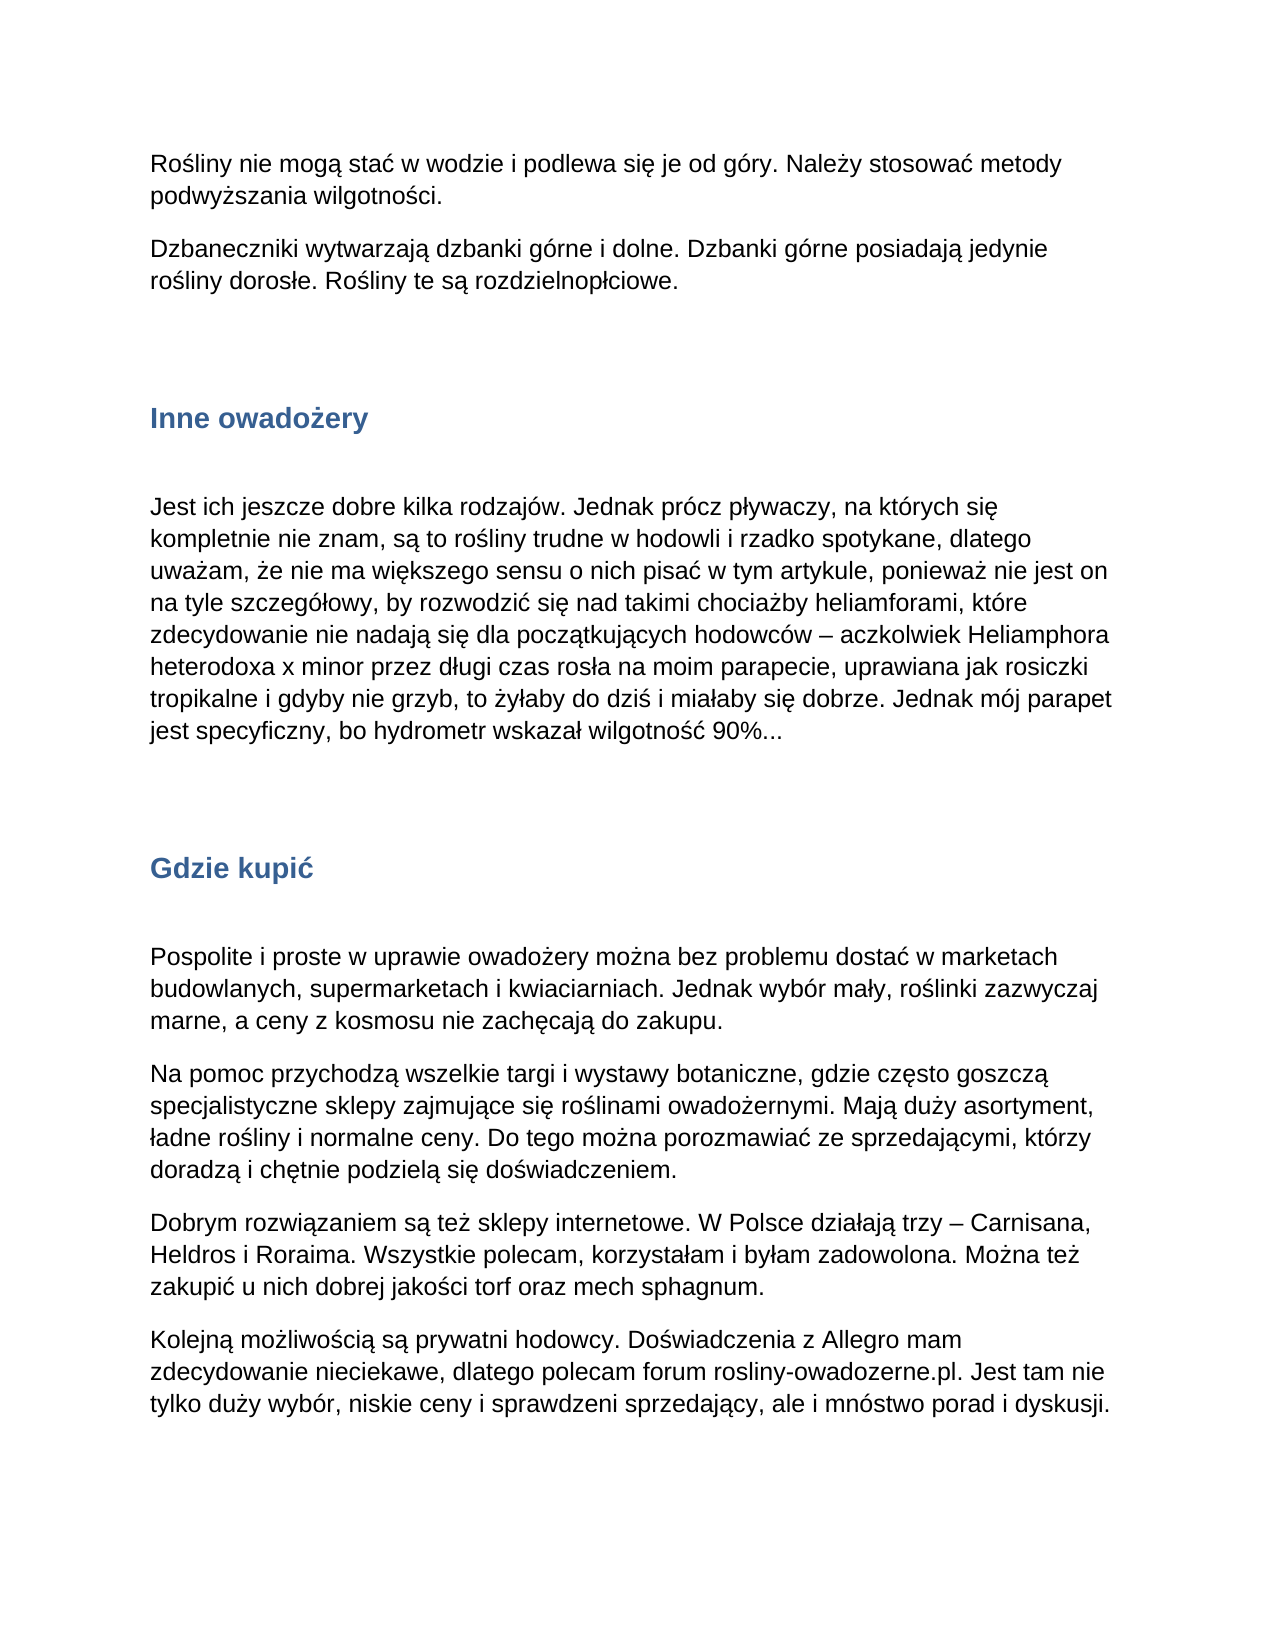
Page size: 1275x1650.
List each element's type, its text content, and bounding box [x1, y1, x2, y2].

text Dzbaneczniki wytwarzają dzbanki górne i dolne. Dzbanki górne posiadają jedynie rośliny dorosłe. Rośliny te są rozdzielnopłciowe. [150, 235, 1125, 295]
subtitle Inne owadożery [150, 402, 1125, 435]
subtitle Gdzie kupić [150, 852, 1125, 884]
text Kolejną możliwością są prywatni hodowcy. Doświadczenia z Allegro mam zdecydowanie nieciekawe, dlatego polecam forum rosliny-owadozerne.pl. Jest tam nie tylko duży wybór, niskie ceny i sprawdzeni sprzedający, ale i mnóstwo porad i dyskusji. [150, 1326, 1125, 1418]
text Na pomoc przychodzą wszelkie targi i wystawy botaniczne, gdzie często goszczą specjalistyczne sklepy zajmujące się roślinami owadożernymi. Mają duży asortyment, ładne rośliny i normalne ceny. Do tego można porozmawiać ze sprzedającymi, którzy doradzą i chętnie podzielą się doświadczeniem. [150, 1059, 1125, 1183]
text Jest ich jeszcze dobre kilka rodzajów. Jednak prócz pływaczy, na których się kompletnie nie znam, są to rośliny trudne w hodowli i rzadko spotykane, dlatego uważam, że nie ma większego sensu o nich pisać w tym artykule, ponieważ nie jest on na tyle szczegółowy, by rozwodzić się nad takimi chociażby heliamforami, które zdecydowanie nie nadają się dla początkujących hodowców – aczkolwiek Heliamphora heterodoxa x minor przez długi czas rosła na moim parapecie, uprawiana jak rosiczki tropikalne i gdyby nie grzyb, to żyłaby do dziś i miałaby się dobrze. Jednak mój parapet jest specyficzny, bo hydrometr wskazał wilgotność 90%... [150, 492, 1125, 745]
text Rośliny nie mogą stać w wodzie i podlewa się je od góry. Należy stosować metody podwyższania wilgotności. [150, 150, 1125, 210]
text Pospolite i proste w uprawie owadożery można bez problemu dostać w marketach budowlanych, supermarketach i kwiaciarniach. Jednak wybór mały, roślinki zazwyczaj marne, a ceny z kosmosu nie zachęcają do zakupu. [150, 942, 1125, 1034]
text Dobrym rozwiązaniem są też sklepy internetowe. W Polsce działają trzy – Carnisana, Heldros i Roraima. Wszystkie polecam, korzystałam i byłam zadowolona. Można też zakupić u nich dobrej jakości torf oraz mech sphagnum. [150, 1208, 1125, 1301]
